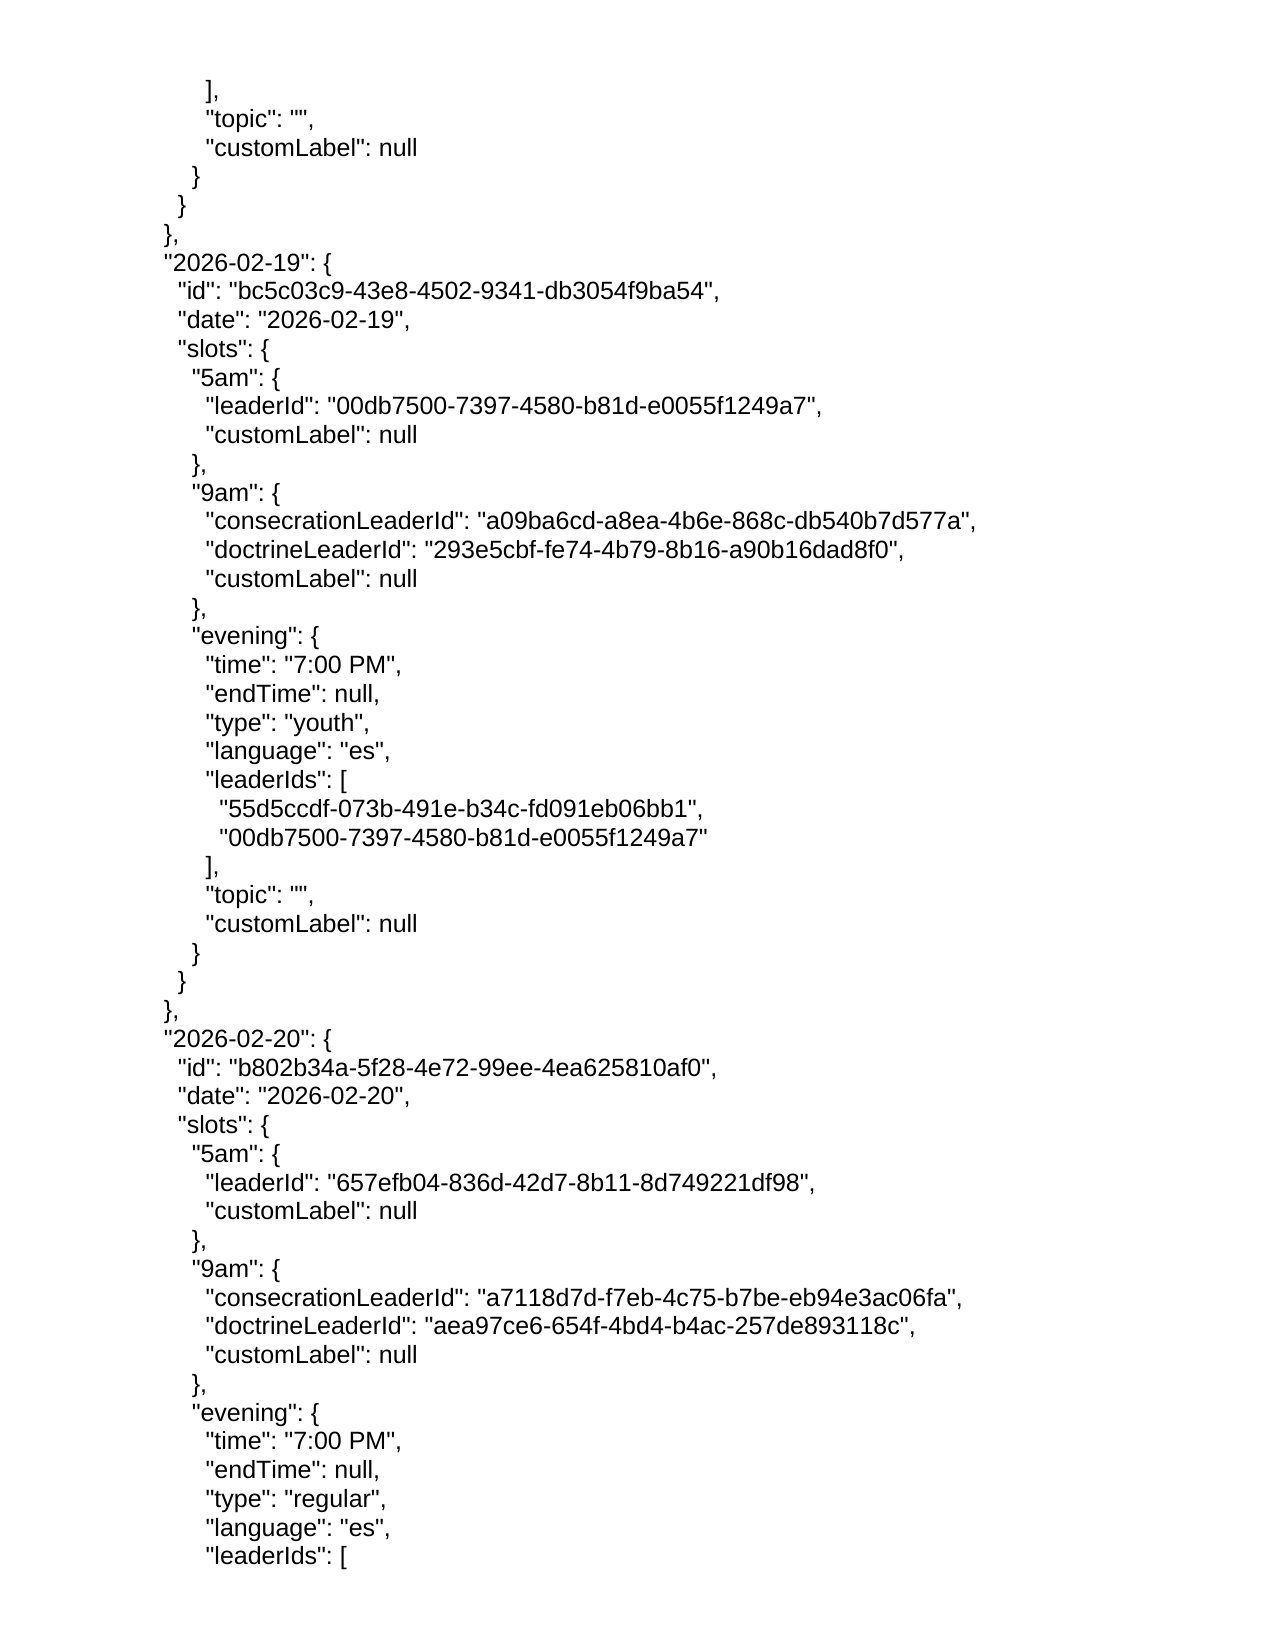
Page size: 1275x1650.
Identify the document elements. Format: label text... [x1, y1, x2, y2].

text }, [150, 1225, 1125, 1254]
text "00db7500-7397-4580-b81d-e0055f1249a7" [150, 822, 1125, 851]
text }, [150, 592, 1125, 621]
text "language": "es", [150, 1512, 1125, 1541]
text "endTime": null, [150, 1455, 1125, 1484]
text } [150, 190, 1125, 219]
text "customLabel": null [150, 1340, 1125, 1369]
text "time": "7:00 PM", [150, 650, 1125, 679]
text }, [150, 449, 1125, 477]
text "time": "7:00 PM", [150, 1426, 1125, 1455]
text "customLabel": null [150, 132, 1125, 161]
text "leaderId": "00db7500-7397-4580-b81d-e0055f1249a7", [150, 391, 1125, 420]
text }, [150, 995, 1125, 1024]
text "customLabel": null [150, 909, 1125, 937]
text "date": "2026-02-19", [150, 305, 1125, 334]
text ], [150, 75, 1125, 104]
text "slots": { [150, 334, 1125, 362]
text "9am": { [150, 477, 1125, 506]
text "date": "2026-02-20", [150, 1081, 1125, 1110]
text "id": "b802b34a-5f28-4e72-99ee-4ea625810af0", [150, 1052, 1125, 1081]
text "doctrineLeaderId": "aea97ce6-654f-4bd4-b4ac-257de893118c", [150, 1311, 1125, 1340]
text "topic": "", [150, 880, 1125, 909]
text "type": "youth", [150, 707, 1125, 736]
text "5am": { [150, 1139, 1125, 1167]
text "endTime": null, [150, 679, 1125, 707]
text "doctrineLeaderId": "293e5cbf-fe74-4b79-8b16-a90b16dad8f0", [150, 535, 1125, 564]
text "type": "regular", [150, 1484, 1125, 1512]
text "customLabel": null [150, 1196, 1125, 1225]
text "evening": { [150, 621, 1125, 650]
text "language": "es", [150, 736, 1125, 765]
text ], [150, 851, 1125, 880]
text }, [150, 1369, 1125, 1397]
text "consecrationLeaderId": "a7118d7d-f7eb-4c75-b7be-eb94e3ac06fa", [150, 1282, 1125, 1311]
text "2026-02-19": { [150, 247, 1125, 276]
text "leaderIds": [ [150, 1541, 1125, 1570]
text "customLabel": null [150, 564, 1125, 592]
text "9am": { [150, 1254, 1125, 1282]
text } [150, 937, 1125, 966]
text "customLabel": null [150, 420, 1125, 449]
text } [150, 161, 1125, 190]
text "leaderIds": [ [150, 765, 1125, 794]
text }, [150, 219, 1125, 247]
text "55d5ccdf-073b-491e-b34c-fd091eb06bb1", [150, 794, 1125, 822]
text "consecrationLeaderId": "a09ba6cd-a8ea-4b6e-868c-db540b7d577a", [150, 506, 1125, 535]
text } [150, 966, 1125, 995]
text "evening": { [150, 1397, 1125, 1426]
text "5am": { [150, 362, 1125, 391]
text "2026-02-20": { [150, 1024, 1125, 1052]
text "leaderId": "657efb04-836d-42d7-8b11-8d749221df98", [150, 1167, 1125, 1196]
text "slots": { [150, 1110, 1125, 1139]
text "id": "bc5c03c9-43e8-4502-9341-db3054f9ba54", [150, 276, 1125, 305]
text "topic": "", [150, 104, 1125, 132]
